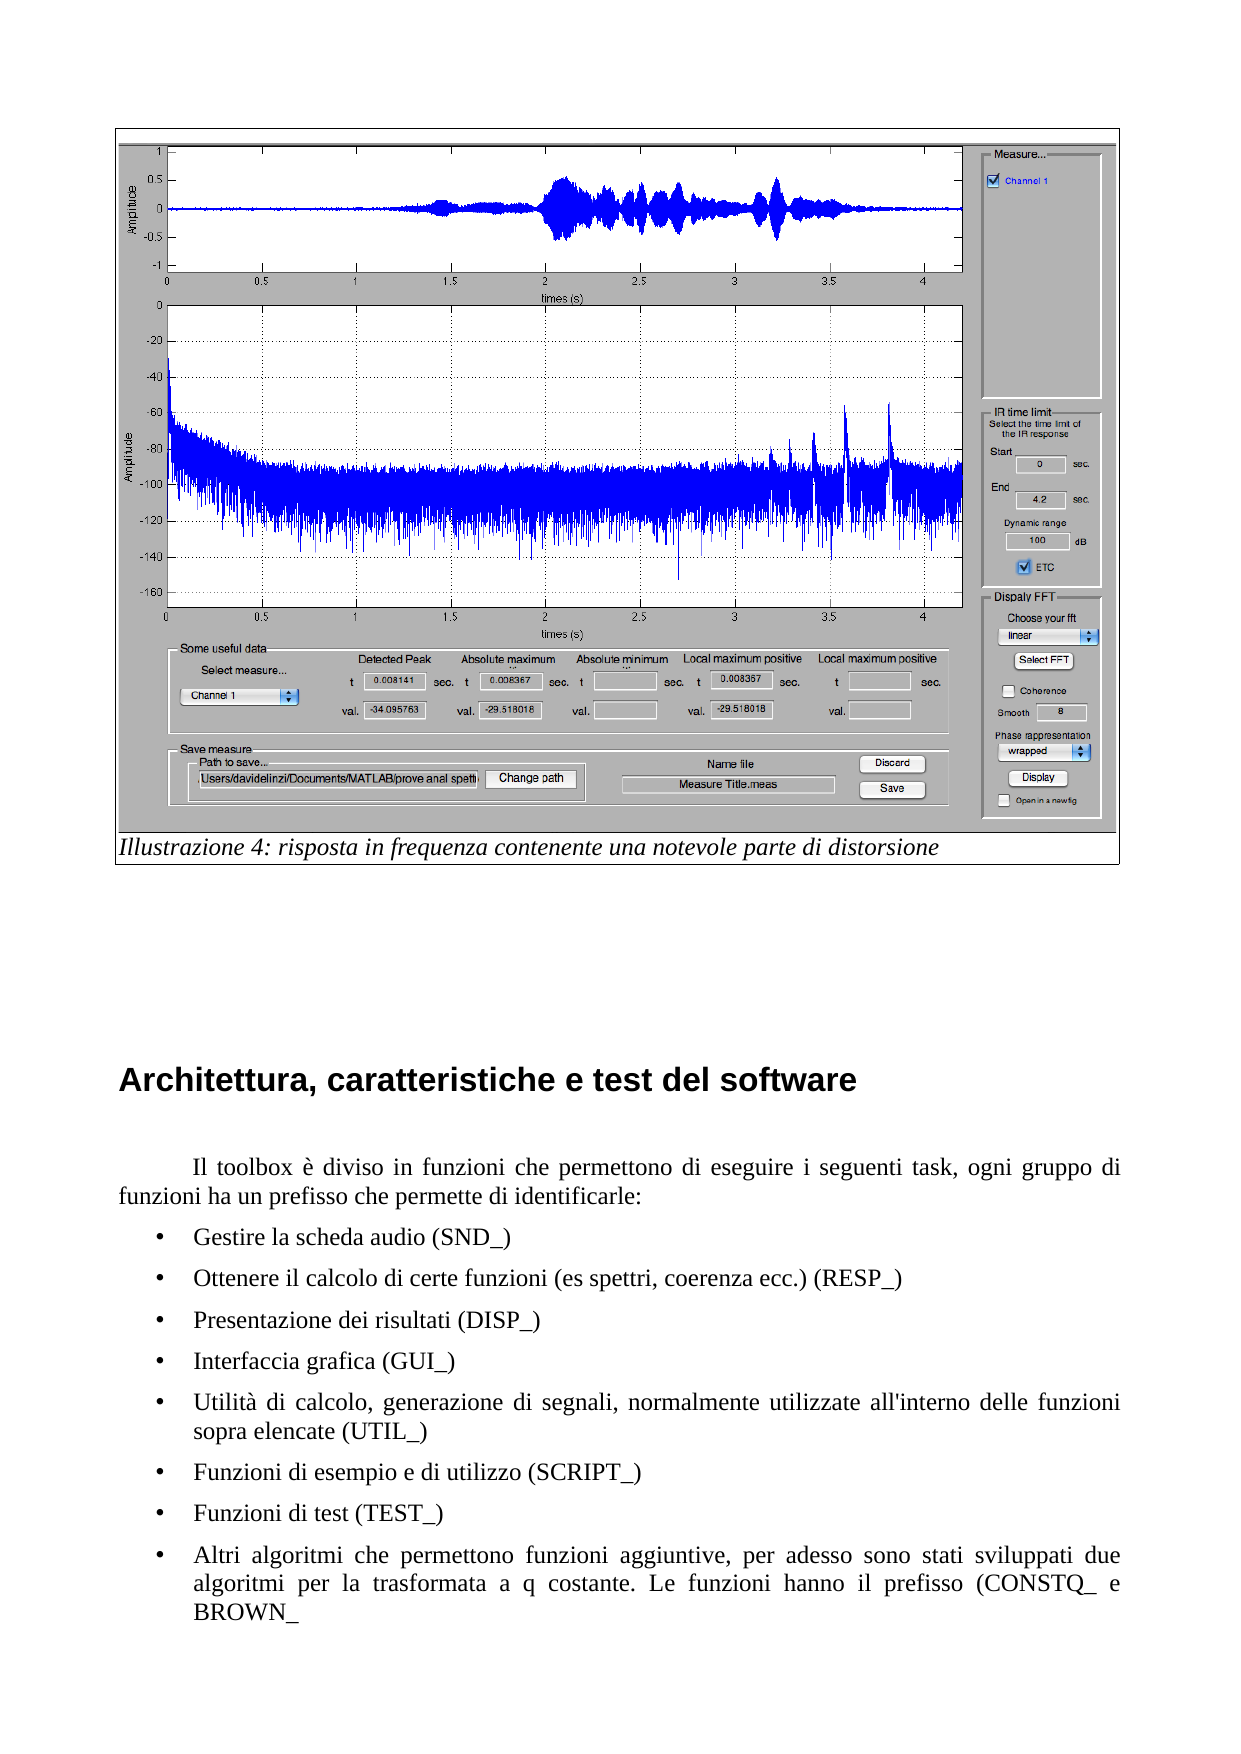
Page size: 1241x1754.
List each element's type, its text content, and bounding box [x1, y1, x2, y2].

list Presentazione dei risultati (DISP_) [156, 1305, 1122, 1333]
list Utilità di calcolo, generazione di segnali, normalmente utilizzate all'interno delle funzioni sopra elencate (UTIL_) [156, 1387, 1122, 1445]
list Ottenere il calcolo di certe funzioni (es spettri, coerenza ecc.) (RESP_) [156, 1263, 1122, 1292]
list Altri algoritmi che permettono funzioni aggiuntive, per adesso sono stati sviluppati due algoritmi per la trasformata a q costante. Le funzioni hanno il prefisso (CONSTQ_ e BROWN_ [156, 1540, 1122, 1626]
text Il toolbox è diviso in funzioni che permettono di eseguire i seguenti task, ogni gruppo di funzioni ha un prefisso che permette di identificarle: [118, 1152, 1122, 1210]
subtitle Architettura, caratteristiche e test del software [118, 1060, 1122, 1098]
list Funzioni di test (TEST_) [156, 1498, 1122, 1527]
text Illustrazione 4: risposta in frequenza contenente una notevole parte di distorsione [118, 833, 1116, 861]
list Gestire la scheda audio (SND_) [156, 1222, 1122, 1251]
list Funzioni di esempio e di utilizzo (SCRIPT_) [156, 1457, 1122, 1486]
list Interfaccia grafica (GUI_) [156, 1346, 1122, 1375]
picture [118, 143, 1117, 833]
